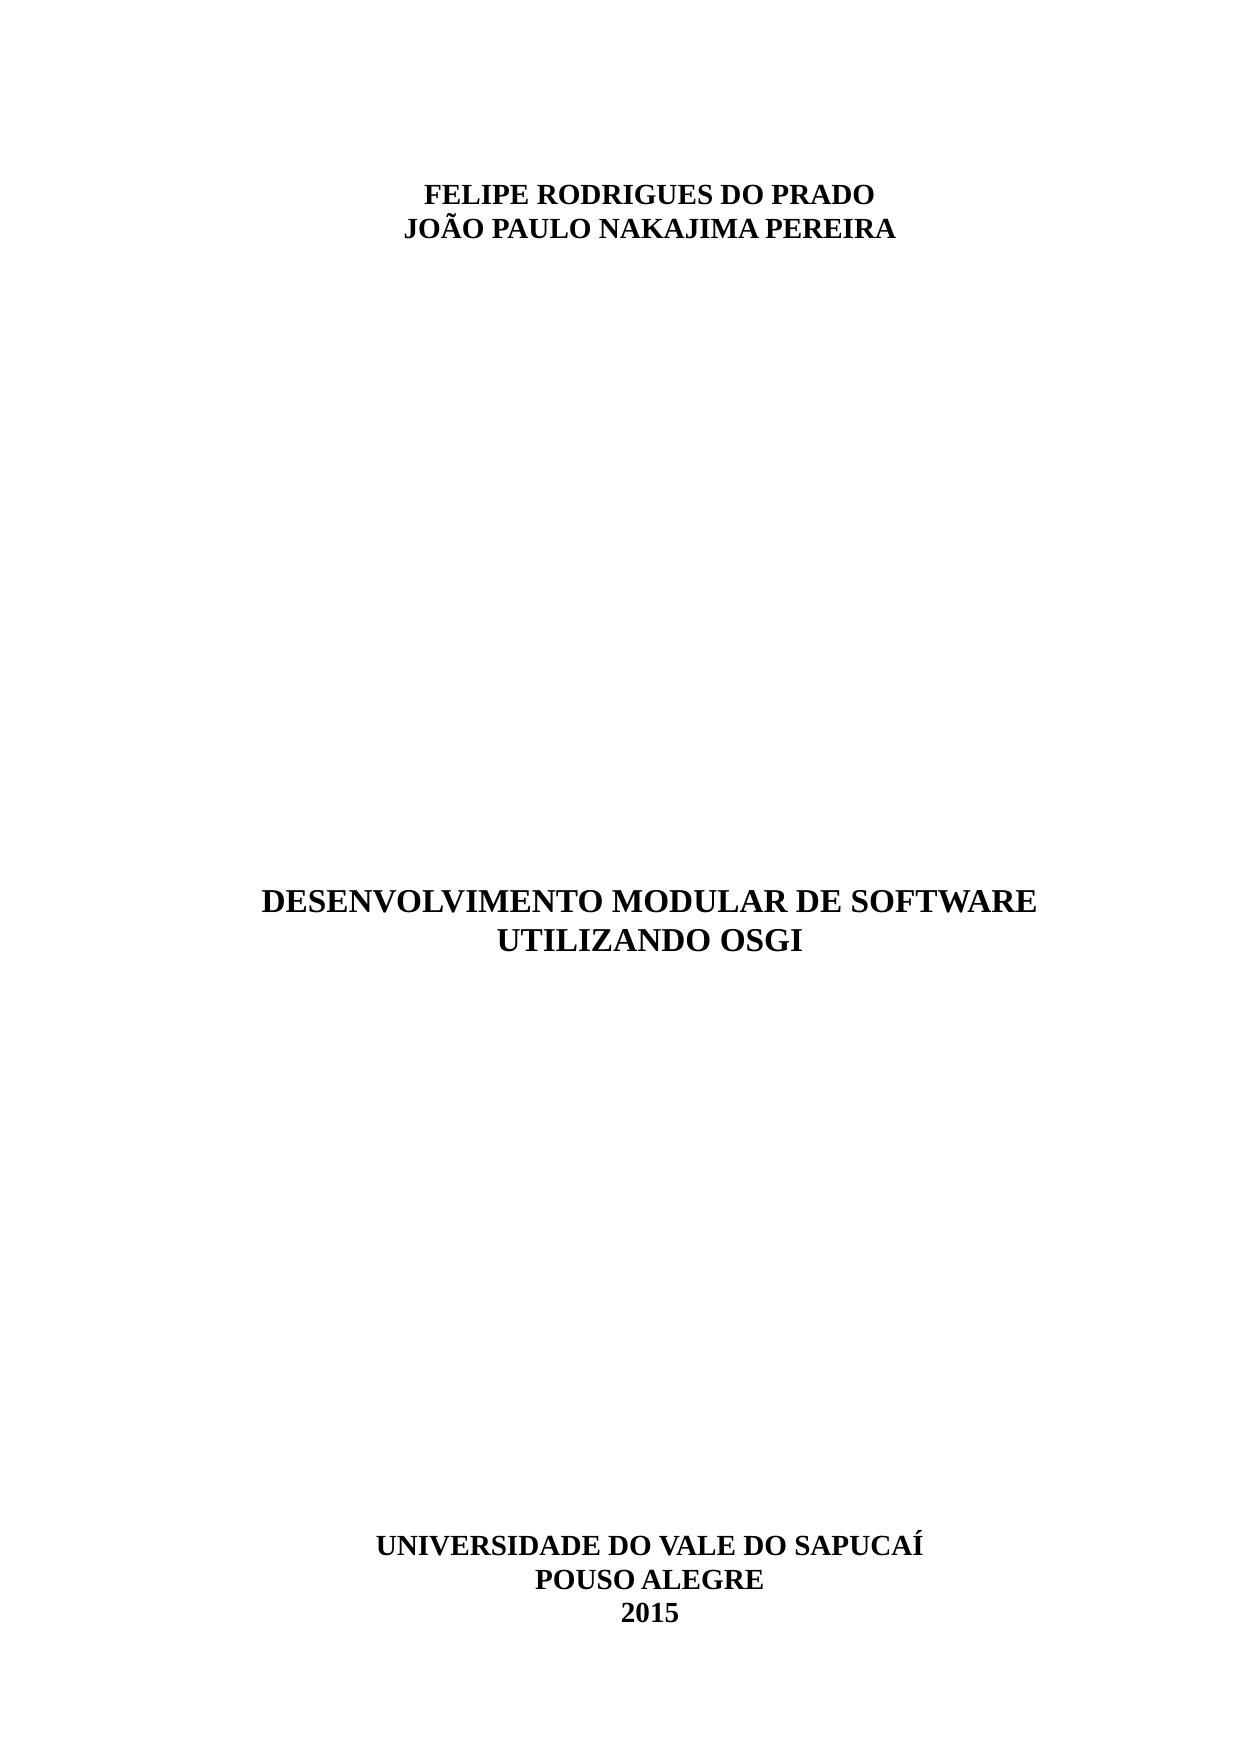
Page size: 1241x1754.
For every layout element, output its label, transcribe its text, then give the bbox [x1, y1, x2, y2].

text 2015 [177, 1596, 1122, 1629]
text Universidade do vale do sapucaí [177, 1528, 1122, 1562]
text Pouso Alegre [177, 1562, 1122, 1596]
text Felipe rodrigues do prado [177, 177, 1122, 211]
text João paulo nakajima pereira [177, 211, 1122, 244]
text Desenvolvimento modular de software utilizando osgi [177, 882, 1122, 958]
